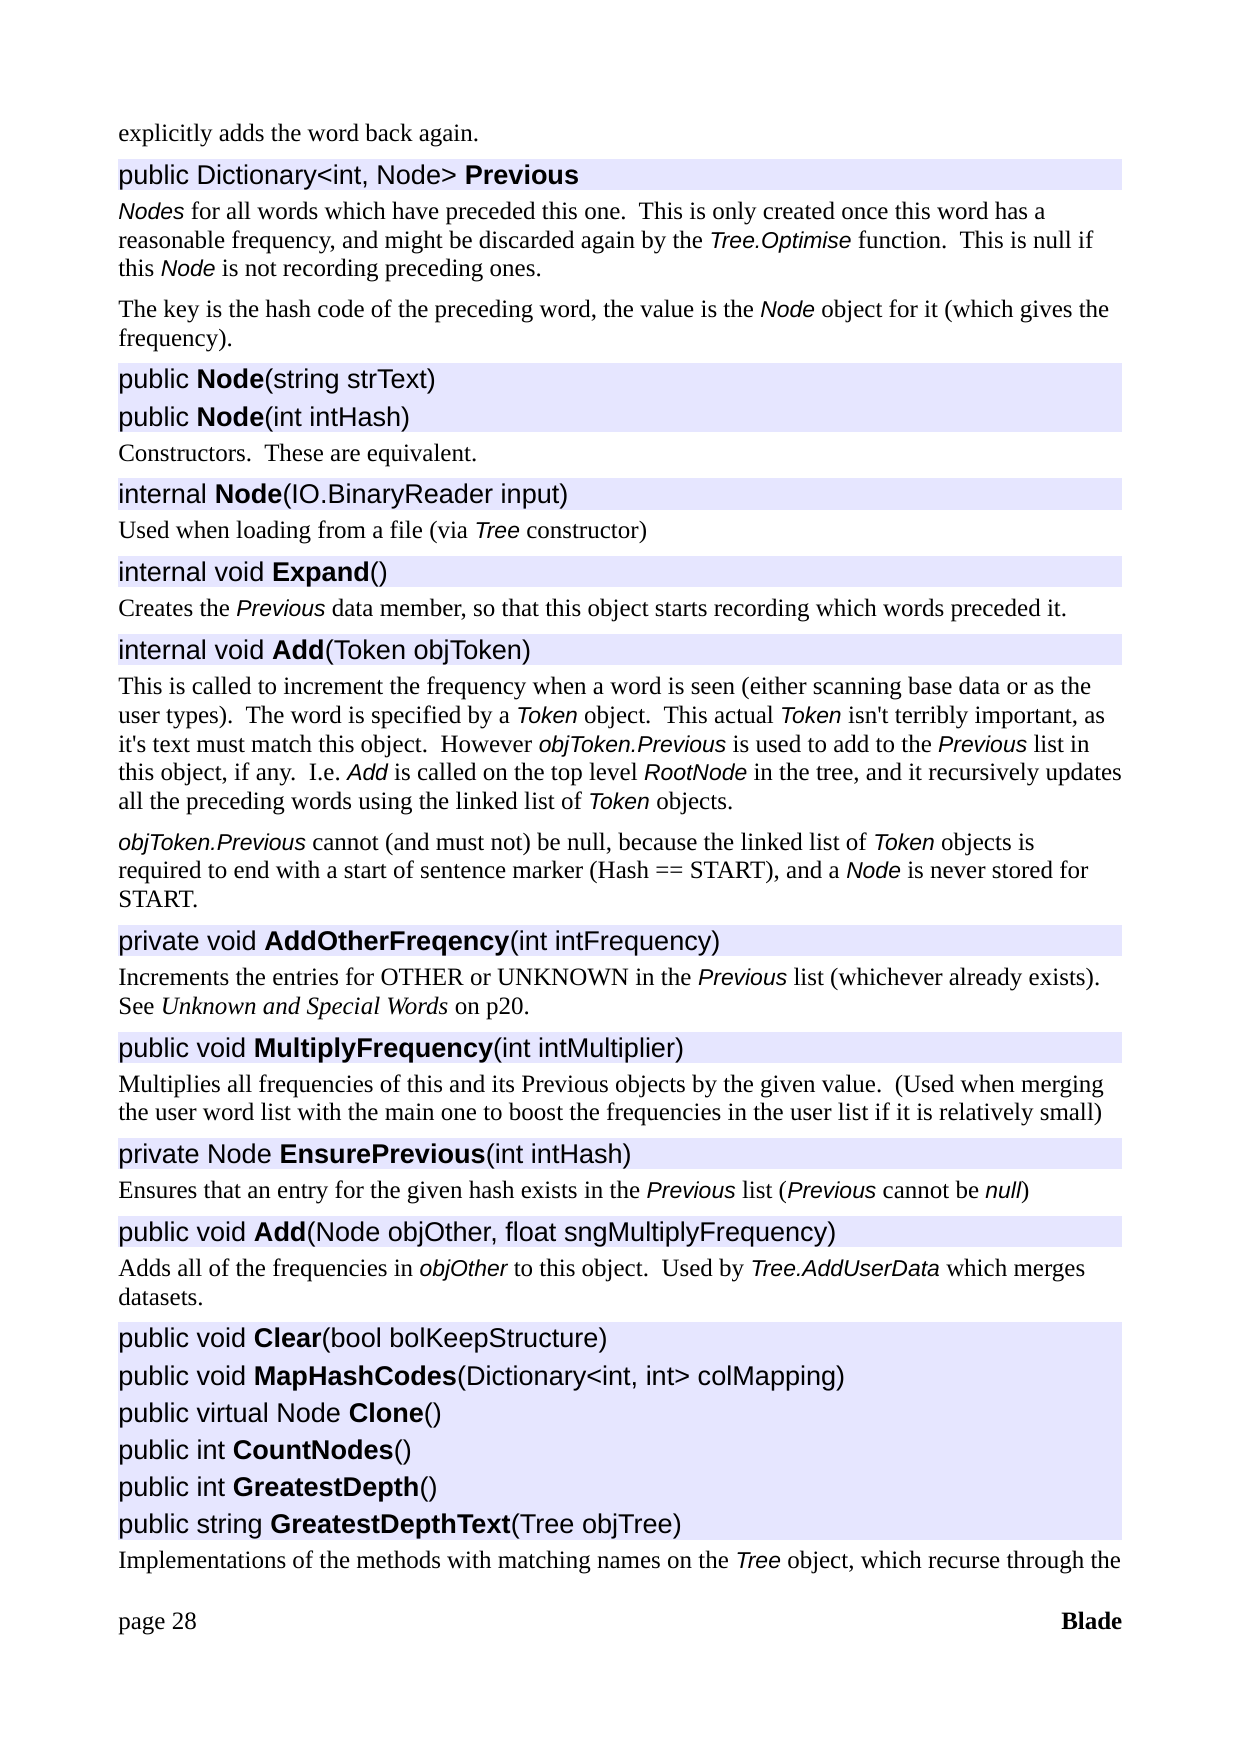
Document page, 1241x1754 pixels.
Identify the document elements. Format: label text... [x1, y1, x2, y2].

text public void MultiplyFrequency(int intMultiplier) [118, 1032, 1122, 1063]
text Increments the entries for OTHER or UNKNOWN in the Previous list (whichever already exists). See Unknown and Special Words on p19. [118, 962, 1122, 1020]
text Constructors. These are equivalent. [118, 438, 1122, 467]
text public void MapHashCodes(Dictionary<int, int> colMapping) [118, 1360, 1122, 1391]
text internal Node(IO.BinaryReader input) [118, 478, 1122, 510]
text Nodes for all words which have preceded this one. This is only created once this word has a reasonable frequency, and might be discarded again by the Tree.Optimise function. This is null if this Node is not recording preceding ones. [118, 196, 1122, 282]
text private void AddOtherFreqency(int intFrequency) [118, 925, 1122, 956]
text The key is the hash code of the preceding word, the value is the Node object for it (which gives the frequency). [118, 294, 1122, 352]
text Creates the Previous data member, so that this object starts recording which words preceded it. [118, 593, 1122, 622]
text private Node EnsurePrevious(int intHash) [118, 1138, 1122, 1169]
text public Dictionary<int, Node> Previous [118, 159, 1122, 190]
text internal void Expand() [118, 556, 1122, 587]
text public Node(string strText) [118, 363, 1122, 395]
text Adds all of the frequencies in objOther to this object. Used by Tree.AddUserData which merges datasets. [118, 1253, 1122, 1311]
text explicitly adds the word back again. [118, 118, 1122, 147]
text public int GreatestDepth() [118, 1471, 1122, 1502]
text Multiplies all frequencies of this and its Previous objects by the given value. (Used when merging the user word list with the main one to boost the frequencies in the user list if it is relatively small) [118, 1069, 1122, 1126]
text Implementations of the methods with matching names on the Tree object, which recurse through the [118, 1546, 1122, 1574]
text internal void Add(Token objToken) [118, 634, 1122, 665]
text public string GreatestDepthText(Tree objTree) [118, 1508, 1122, 1540]
text public void Clear(bool bolKeepStructure) [118, 1322, 1122, 1354]
text public void Add(Node objOther, float sngMultiplyFrequency) [118, 1216, 1122, 1247]
text This is called to increment the frequency when a word is seen (either scanning base data or as the user types). The word is specified by a Token object. This actual Token isn't terribly important, as it's text must match this object. However objToken.Previous is used to add to the Previous list in this object, if any. I.e. Add is called on the top level RootNode in the tree, and it recursively updates all the preceding words using the linked list of Token objects. [118, 671, 1122, 815]
text public Node(int intHash) [118, 401, 1122, 432]
text public int CountNodes() [118, 1434, 1122, 1465]
text objToken.Previous cannot (and must not) be null, because the linked list of Token objects is required to end with a start of sentence marker (Hash == START), and a Node is never stored for START. [118, 827, 1122, 913]
text Ensures that an entry for the given hash exists in the Previous list (Previous cannot be null) [118, 1175, 1122, 1204]
text Used when loading from a file (via Tree constructor) [118, 516, 1122, 544]
text public virtual Node Clone() [118, 1397, 1122, 1428]
